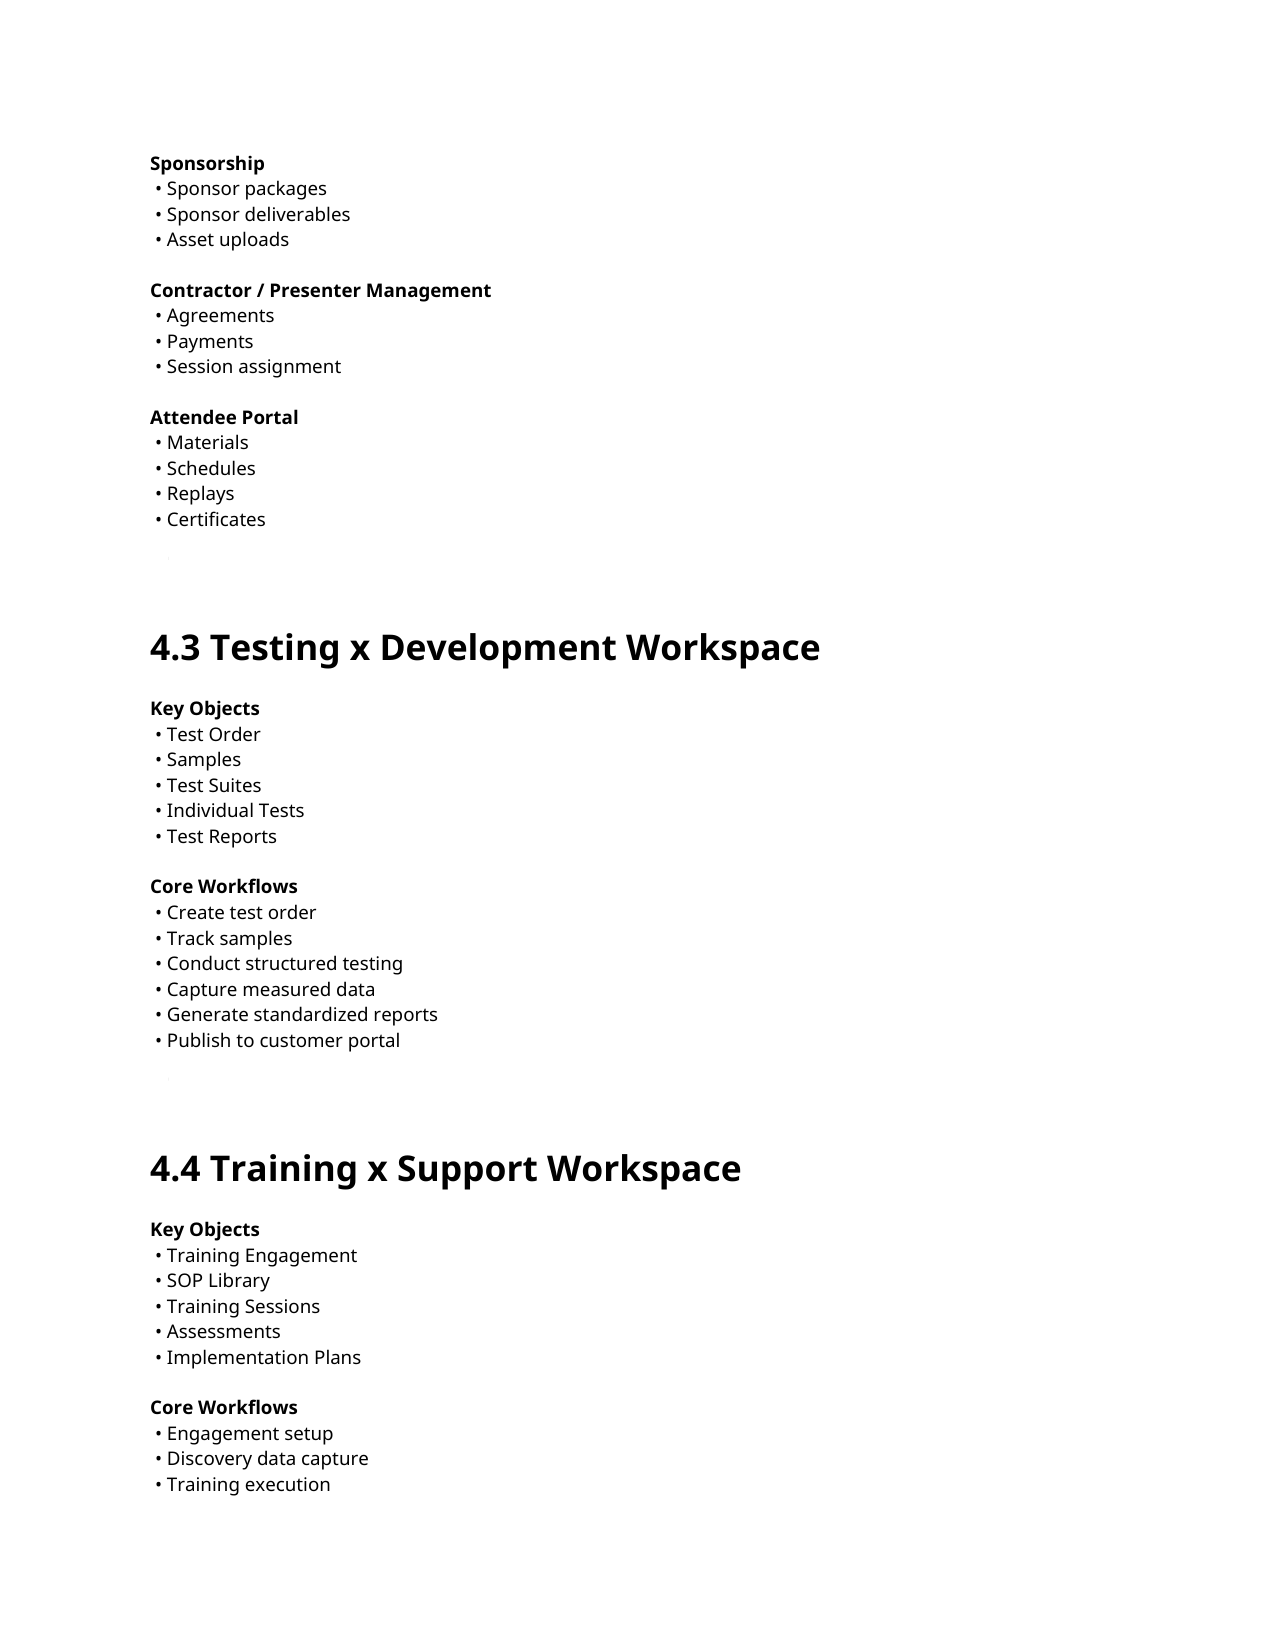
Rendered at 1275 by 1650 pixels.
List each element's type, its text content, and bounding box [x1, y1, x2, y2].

text Contractor / Presenter Management • Agreements • Payments • Session assignment [150, 277, 1125, 379]
subtitle 4.3 Testing x Development Workspace [150, 622, 1125, 671]
text Attendee Portal • Materials • Schedules • Replays • Certificates [150, 404, 1125, 532]
text Key Objects • Test Order • Samples • Test Suites • Individual Tests • Test Reports [150, 696, 1125, 849]
text Core Workflows • Engagement setup • Discovery data capture • Training execution [150, 1394, 1125, 1497]
text Key Objects • Training Engagement • SOP Library • Training Sessions • Assessments • Implementation Plans [150, 1216, 1125, 1369]
subtitle 4.4 Training x Support Workspace [150, 1143, 1125, 1191]
text Sponsorship • Sponsor packages • Sponsor deliverables • Asset uploads [150, 150, 1125, 252]
text Core Workflows • Create test order • Track samples • Conduct structured testing • Capture measured data • Generate standardized reports • Publish to customer portal [150, 874, 1125, 1052]
